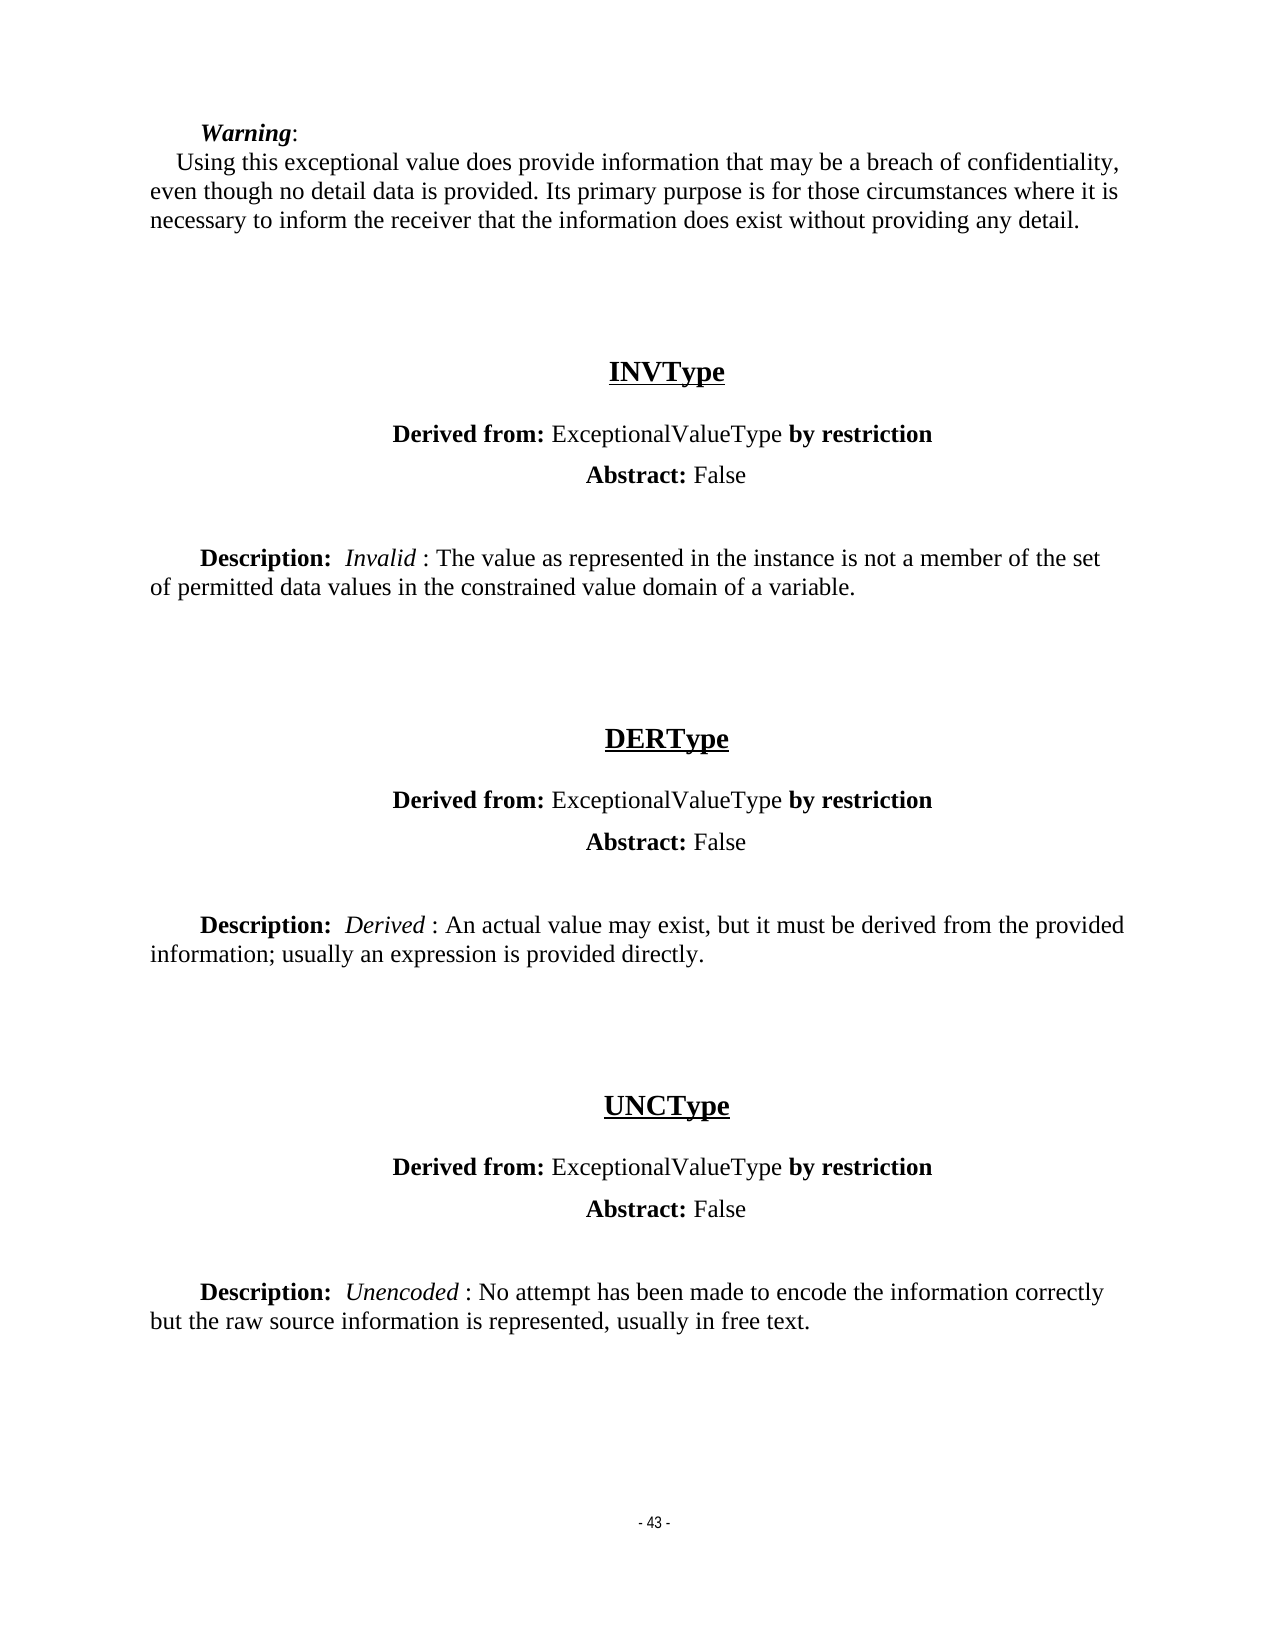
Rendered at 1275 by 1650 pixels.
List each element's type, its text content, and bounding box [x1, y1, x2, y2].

text Description: Invalid : The value as represented in the instance is not a member of the set of permitted data values in the constrained value domain of a variable. [150, 543, 1125, 601]
text Warning: Using this exceptional value does provide information that may be a breach of confidentiality, even though no detail data is provided. Its primary purpose is for those circumstances where it is necessary to inform the receiver that the information does exist without providing any detail. [150, 118, 1125, 234]
text Derived from: ExceptionalValueType by restriction [150, 1152, 1125, 1181]
text Abstract: False [150, 460, 1125, 489]
text Abstract: False [150, 827, 1125, 856]
text Description: Unencoded : No attempt has been made to encode the information correctly but the raw source information is represented, usually in free text. [150, 1277, 1125, 1335]
text Abstract: False [150, 1194, 1125, 1223]
text Derived from: ExceptionalValueType by restriction [150, 785, 1125, 814]
text Description: Derived : An actual value may exist, but it must be derived from the provided information; usually an expression is provided directly. [150, 910, 1125, 968]
text Derived from: ExceptionalValueType by restriction [150, 418, 1125, 447]
text INVType [150, 355, 1125, 388]
text UNCType [150, 1088, 1125, 1122]
text DERType [150, 722, 1125, 755]
